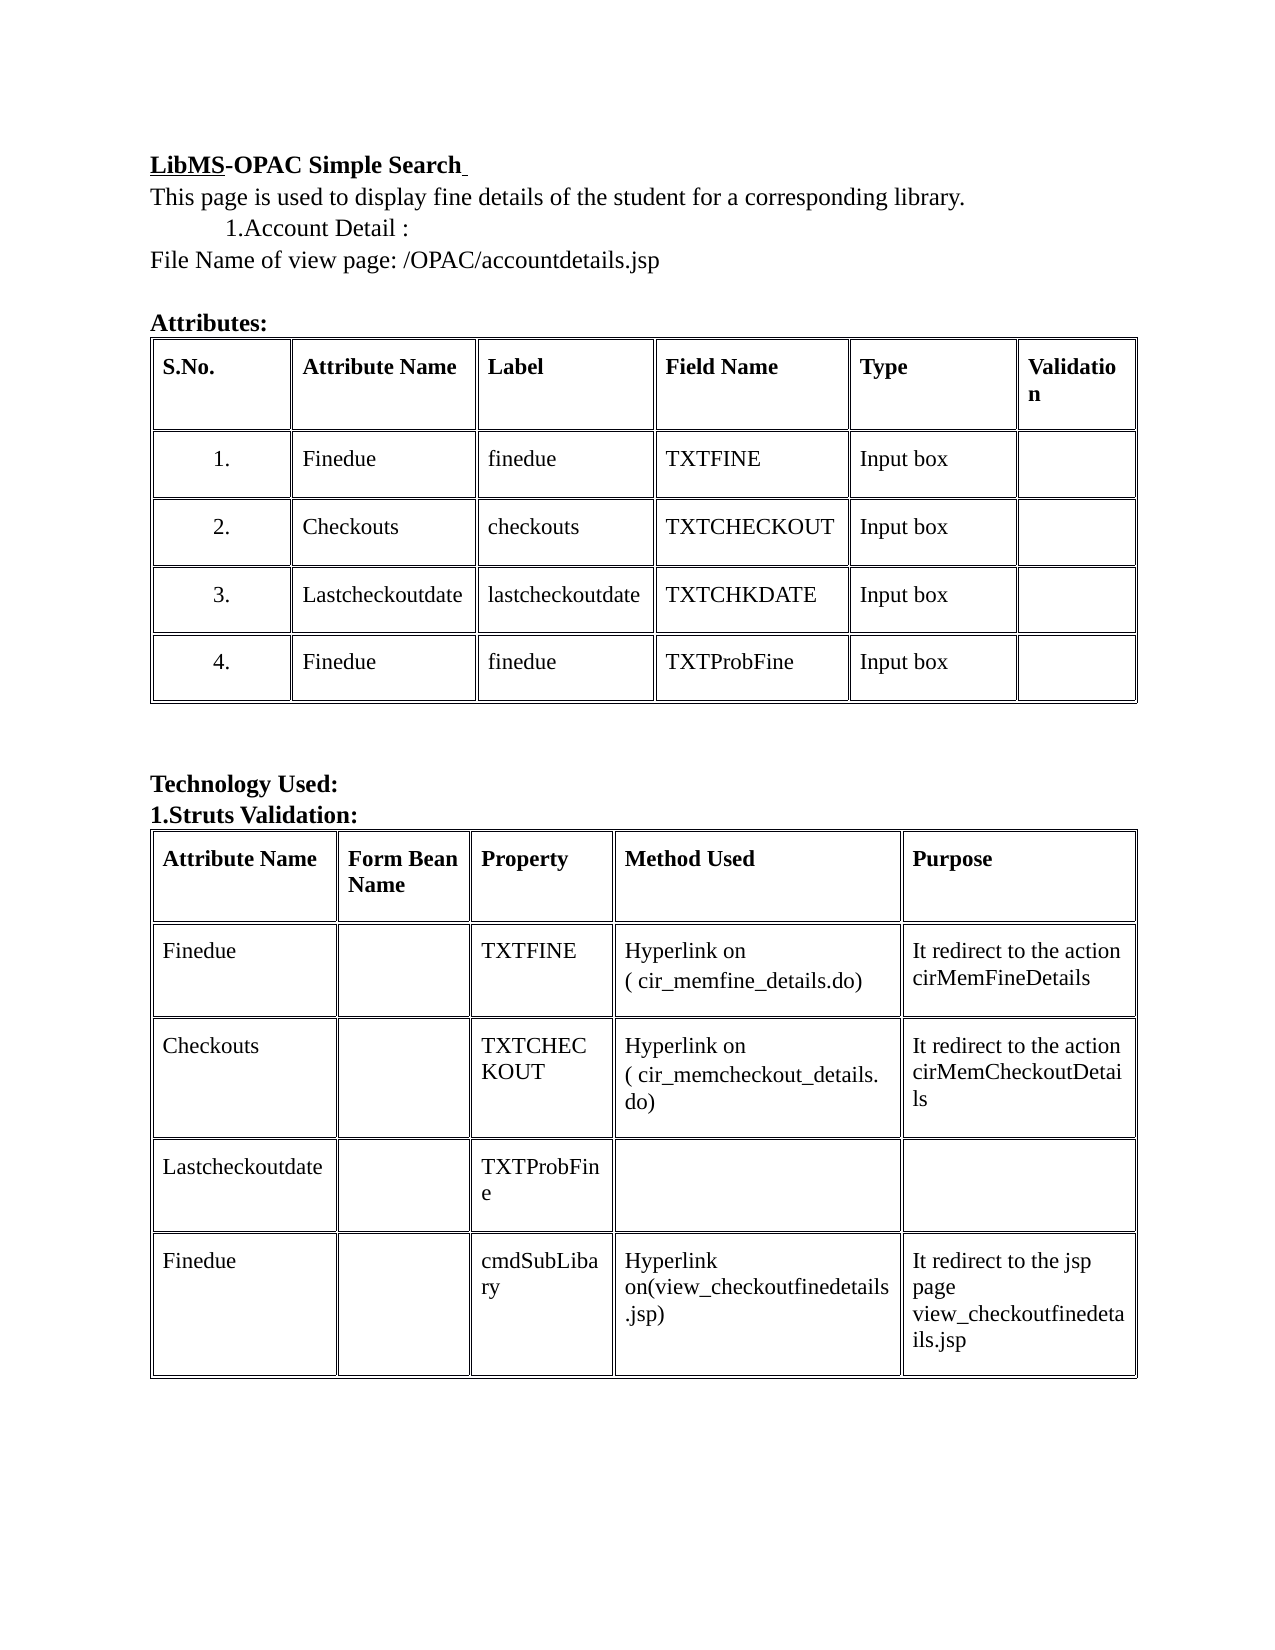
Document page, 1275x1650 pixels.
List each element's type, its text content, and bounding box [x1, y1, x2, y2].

table_cell Finedue [293, 636, 475, 700]
table_header Purpose [904, 832, 1135, 921]
table_cell Lastcheckoutdate [154, 1140, 336, 1231]
table_cell 1. [154, 432, 290, 497]
table_header Attribute Name [154, 832, 336, 921]
table_cell It redirect to the jsp page view_checkoutfinedetails.jsp [904, 1234, 1135, 1375]
table_cell TXTFINE [472, 925, 612, 1016]
table_cell 4. [154, 636, 290, 700]
table_cell TXTCHECKOUT [472, 1019, 612, 1137]
table_cell TXTProbFine [472, 1140, 612, 1231]
table_cell Input box [851, 432, 1016, 497]
table_header Type [851, 340, 1016, 429]
text Technology Used: [150, 769, 1125, 797]
table_cell TXTFINE [657, 432, 848, 497]
table_cell Input box [851, 568, 1016, 632]
table_cell finedue [479, 432, 653, 497]
table_cell Input box [851, 500, 1016, 564]
table_cell [1019, 568, 1135, 632]
table_cell Checkouts [293, 500, 475, 564]
text Attributes: [150, 308, 1125, 337]
table_header Attribute Name [293, 340, 475, 429]
table_cell 3. [154, 568, 290, 632]
table_header Validation [1019, 340, 1135, 429]
table_cell checkouts [479, 500, 653, 564]
table_header Property [472, 832, 612, 921]
table_header Method Used [616, 832, 900, 921]
table_cell Hyperlink on(view_checkoutfinedetails.jsp) [616, 1234, 900, 1375]
table_cell It redirect to the action cirMemCheckoutDetails [904, 1019, 1135, 1137]
table_cell TXTProbFine [657, 636, 848, 700]
table_cell Lastcheckoutdate [293, 568, 475, 632]
text LibMS-OPAC Simple Search [150, 150, 1125, 179]
table_cell TXTCHKDATE [657, 568, 848, 632]
table_cell Checkouts [154, 1019, 336, 1137]
table_cell finedue [479, 636, 653, 700]
table_cell Hyperlink on ( cir_memfine_details.do) [616, 925, 900, 1016]
table_header Field Name [657, 340, 848, 429]
table_cell [616, 1140, 900, 1231]
table_cell [339, 1234, 469, 1375]
table_cell Finedue [154, 925, 336, 1016]
table_cell Input box [851, 636, 1016, 700]
table_cell [339, 1019, 469, 1137]
table_cell [904, 1140, 1135, 1231]
table_header Label [479, 340, 653, 429]
table_cell [1019, 432, 1135, 497]
table_header Form Bean Name [339, 832, 469, 921]
table_cell lastcheckoutdate [479, 568, 653, 632]
table_cell Finedue [293, 432, 475, 497]
table_cell Finedue [154, 1234, 336, 1375]
table_cell [339, 925, 469, 1016]
table_cell [339, 1140, 469, 1231]
table_cell TXTCHECKOUT [657, 500, 848, 564]
table_cell 2. [154, 500, 290, 564]
text This page is used to display fine details of the student for a corresponding library. [150, 182, 1125, 210]
table_cell [1019, 636, 1135, 700]
table_cell [1019, 500, 1135, 564]
text File Name of view page: /OPAC/accountdetails.jsp [150, 245, 1125, 274]
table_header S.No. [154, 340, 290, 429]
table_cell cmdSubLibary [472, 1234, 612, 1375]
text 1.Struts Validation: [150, 800, 1125, 829]
table_cell It redirect to the action cirMemFineDetails [904, 925, 1135, 1016]
table_cell Hyperlink on ( cir_memcheckout_details.do) [616, 1019, 900, 1137]
text 1.Account Detail : [225, 213, 1125, 242]
